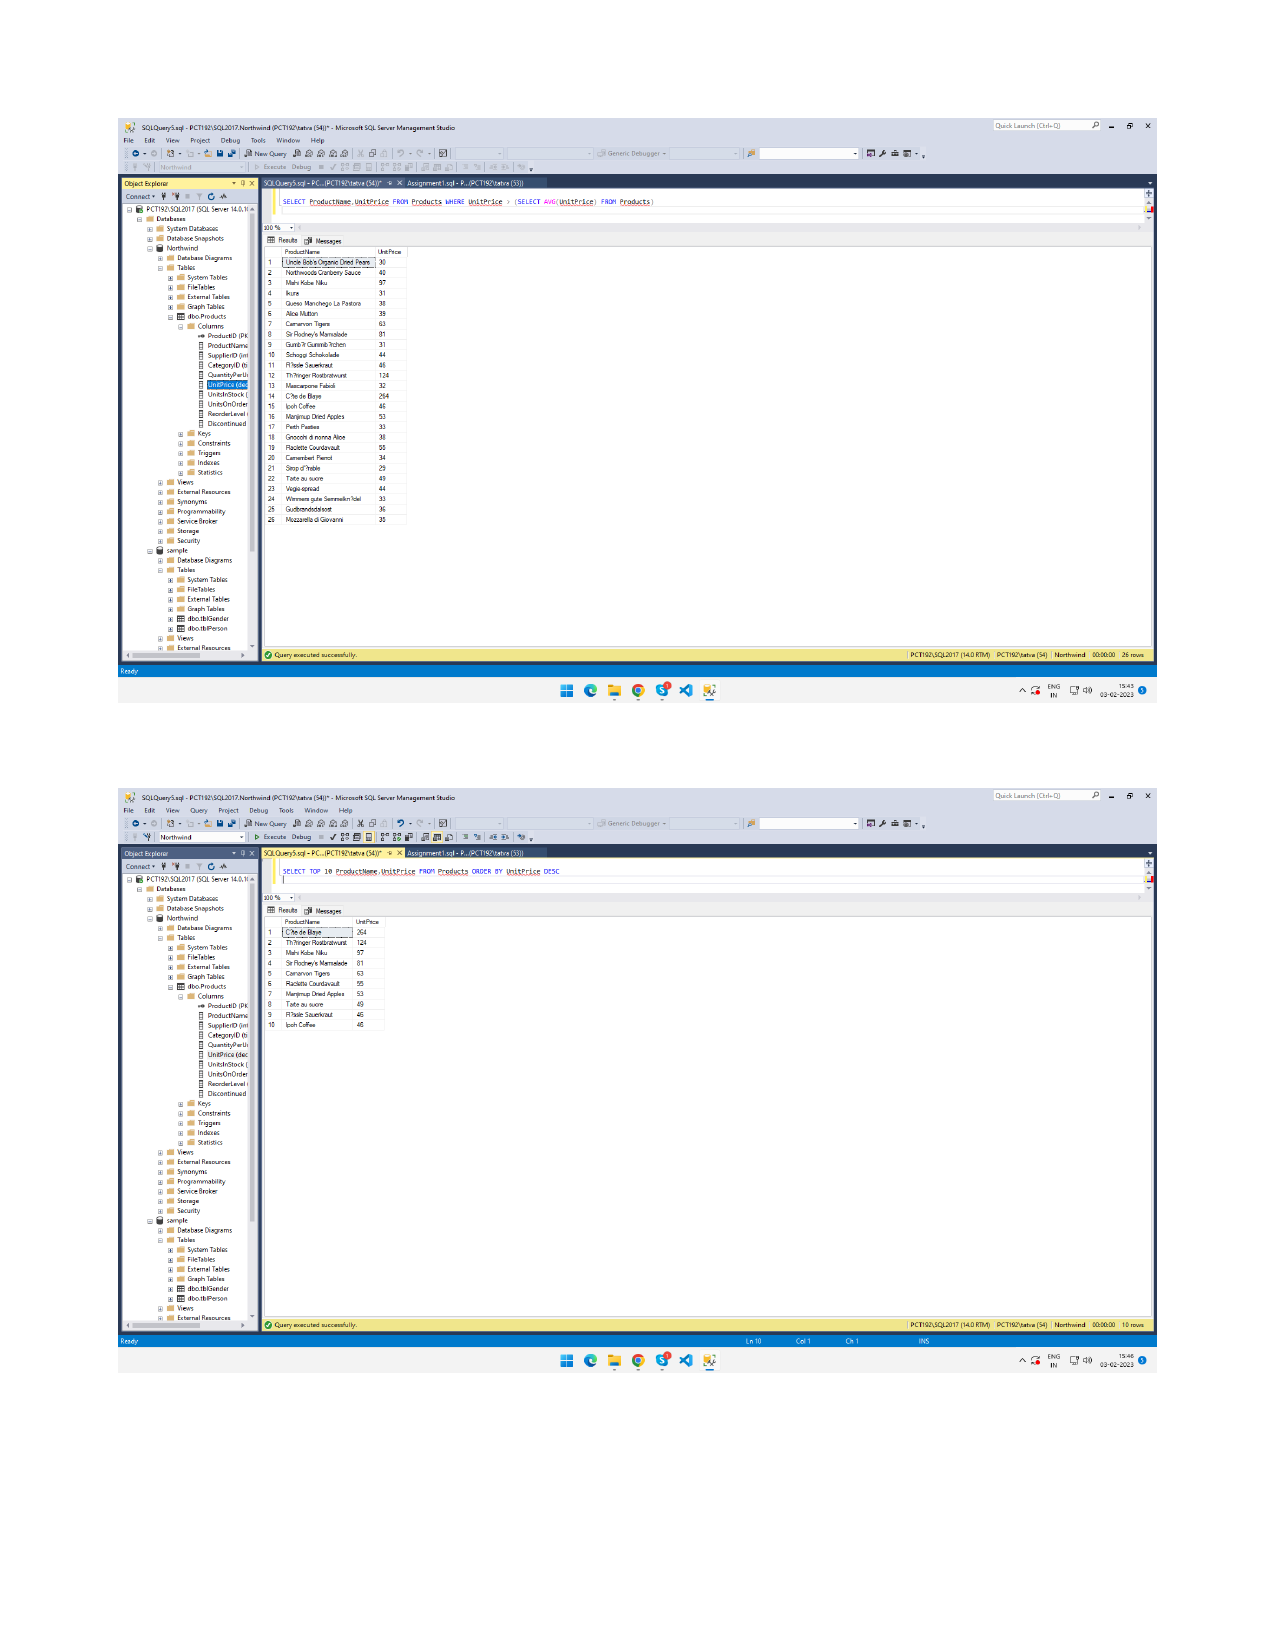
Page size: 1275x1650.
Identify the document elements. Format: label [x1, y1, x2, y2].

picture [118, 788, 1157, 1373]
picture [118, 118, 1157, 703]
